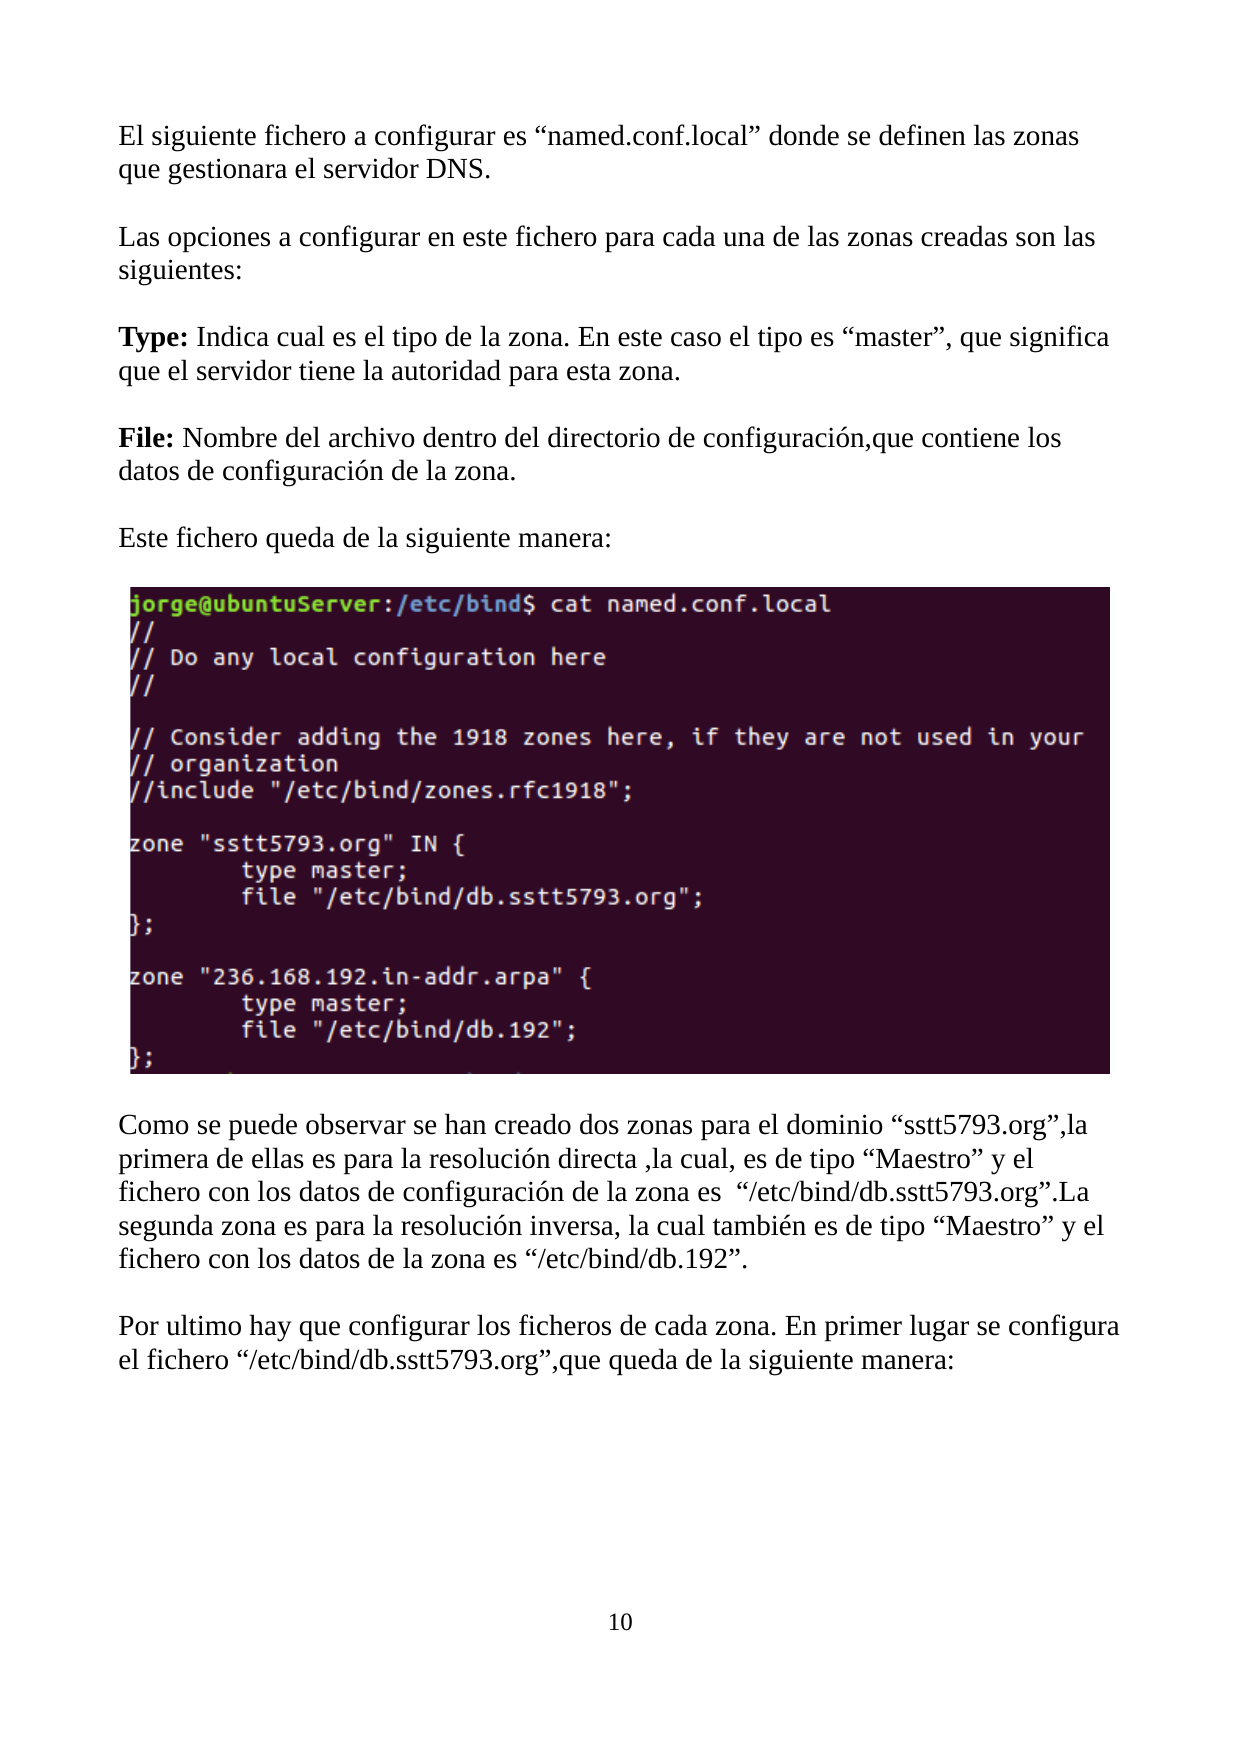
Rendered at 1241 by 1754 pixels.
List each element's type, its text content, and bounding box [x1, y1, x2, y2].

text Como se puede observar se han creado dos zonas para el dominio “sstt5793.org”,la primera de ellas es para la resolución directa ,la cual, es de tipo “Maestro” y el fichero con los datos de configuración de la zona es “/etc/bind/db.sstt5793.org”.La segunda zona es para la resolución inversa, la cual también es de tipo “Maestro” y el fichero con los datos de la zona es “/etc/bind/db.192”. [118, 1107, 1122, 1275]
text El siguiente fichero a configurar es “named.conf.local” donde se definen las zonas que gestionara el servidor DNS. [118, 118, 1122, 185]
text Por ultimo hay que configurar los ficheros de cada zona. En primer lugar se configura el fichero “/etc/bind/db.sstt5793.org”,que queda de la siguiente manera: [118, 1308, 1122, 1376]
picture [130, 587, 1110, 1074]
text File: Nombre del archivo dentro del directorio de configuración,que contiene los datos de configuración de la zona. [118, 420, 1122, 487]
text Las opciones a configurar en este fichero para cada una de las zonas creadas son las siguientes: [118, 219, 1122, 286]
text Este fichero queda de la siguiente manera: [118, 521, 1122, 554]
text Type: Indica cual es el tipo de la zona. En este caso el tipo es “master”, que significa que el servidor tiene la autoridad para esta zona. [118, 319, 1122, 386]
